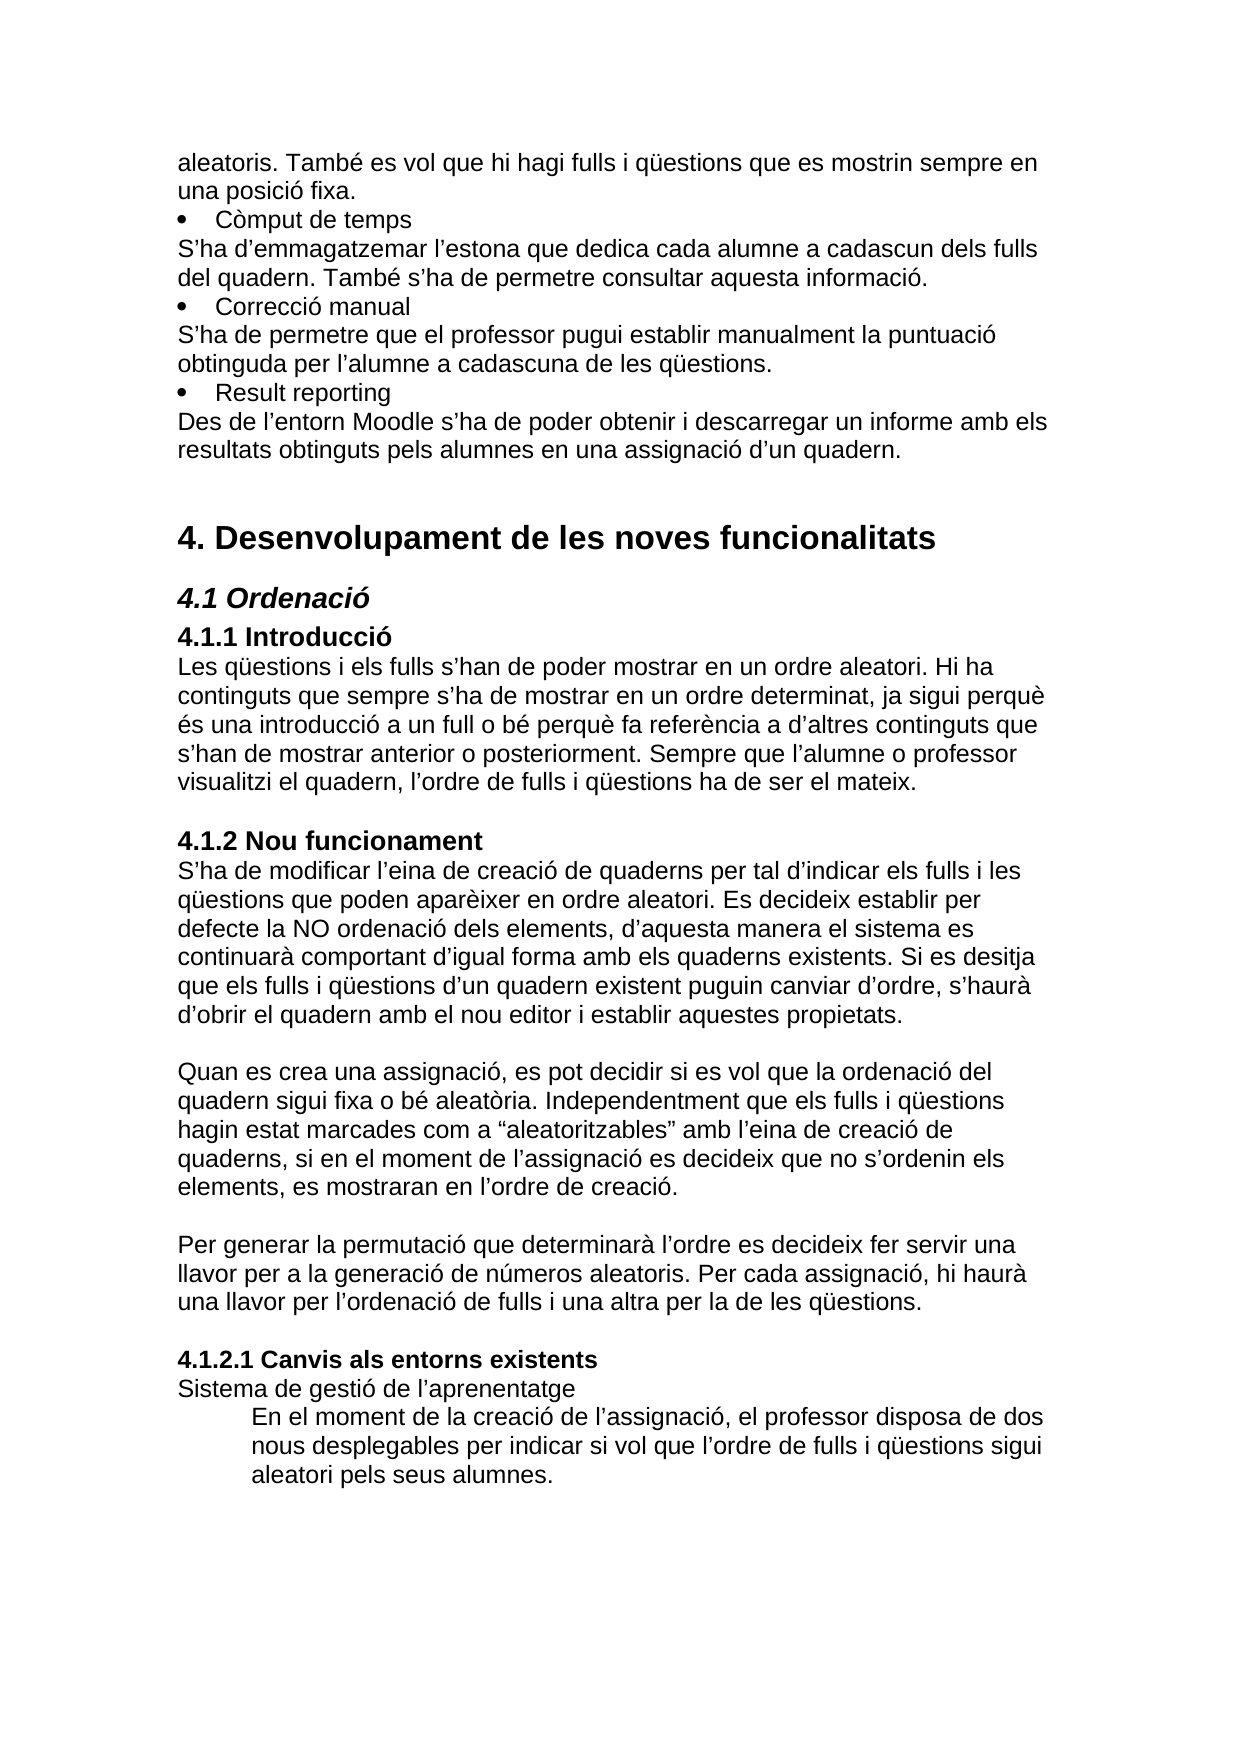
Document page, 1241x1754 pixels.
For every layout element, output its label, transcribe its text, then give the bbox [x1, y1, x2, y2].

text En el moment de la creació de l’assignació, el professor disposa de dos nous desplegables per indicar si vol que l’ordre de fulls i qüestions sigui aleatori pels seus alumnes. [251, 1402, 1063, 1489]
text aleatoris. També es vol que hi hagi fulls i qüestions que es mostrin sempre en una posició fixa. [177, 148, 1063, 205]
text 4.1.2.1 Canvis als entorns existents [177, 1345, 1063, 1374]
text S’ha d’emmagatzemar l’estona que dedica cada alumne a cadascun dels fulls del quadern. També s’ha de permetre consultar aquesta informació. [177, 234, 1063, 291]
subtitle 4. Desenvolupament de les noves funcionalitats [177, 518, 1063, 556]
text Les qüestions i els fulls s’han de poder mostrar en un ordre aleatori. Hi ha continguts que sempre s’ha de mostrar en un ordre determinat, ja sigui perquè és una introducció a un full o bé perquè fa referència a d’altres continguts que s’han de mostrar anterior o posteriorment. Sempre que l’alumne o professor visualitzi el quadern, l’ordre de fulls i qüestions ha de ser el mateix. [177, 652, 1063, 796]
text Quan es crea una assignació, es pot decidir si es vol que la ordenació del quadern sigui fixa o bé aleatòria. Independentment que els fulls i qüestions hagin estat marcades com a “aleatoritzables” amb l’eina de creació de quaderns, si en el moment de l’assignació es decideix que no s’ordenin els elements, es mostraran en l’ordre de creació. [177, 1057, 1063, 1201]
list Correcció manual [177, 291, 1063, 320]
text S’ha de permetre que el professor pugui establir manualment la puntuació obtinguda per l’alumne a cadascuna de les qüestions. [177, 320, 1063, 378]
list Còmput de temps [177, 205, 1063, 234]
subtitle 4.1 Ordenació [177, 581, 1063, 615]
text 4.1.2 Nou funcionament [177, 825, 1063, 856]
text Sistema de gestió de l’aprenentatge [177, 1374, 1063, 1402]
text Des de l’entorn Moodle s’ha de poder obtenir i descarregar un informe amb els resultats obtinguts pels alumnes en una assignació d’un quadern. [177, 407, 1063, 464]
text Per generar la permutació que determinarà l’ordre es decideix fer servir una llavor per a la generació de números aleatoris. Per cada assignació, hi haurà una llavor per l’ordenació de fulls i una altra per la de les qüestions. [177, 1230, 1063, 1316]
list Result reporting [177, 378, 1063, 407]
text S’ha de modificar l’eina de creació de quaderns per tal d’indicar els fulls i les qüestions que poden aparèixer en ordre aleatori. Es decideix establir per defecte la NO ordenació dels elements, d’aquesta manera el sistema es continuarà comportant d’igual forma amb els quaderns existents. Si es desitja que els fulls i qüestions d’un quadern existent puguin canviar d’ordre, s’haurà d’obrir el quadern amb el nou editor i establir aquestes propietats. [177, 856, 1063, 1029]
text 4.1.1 Introducció [177, 621, 1063, 652]
